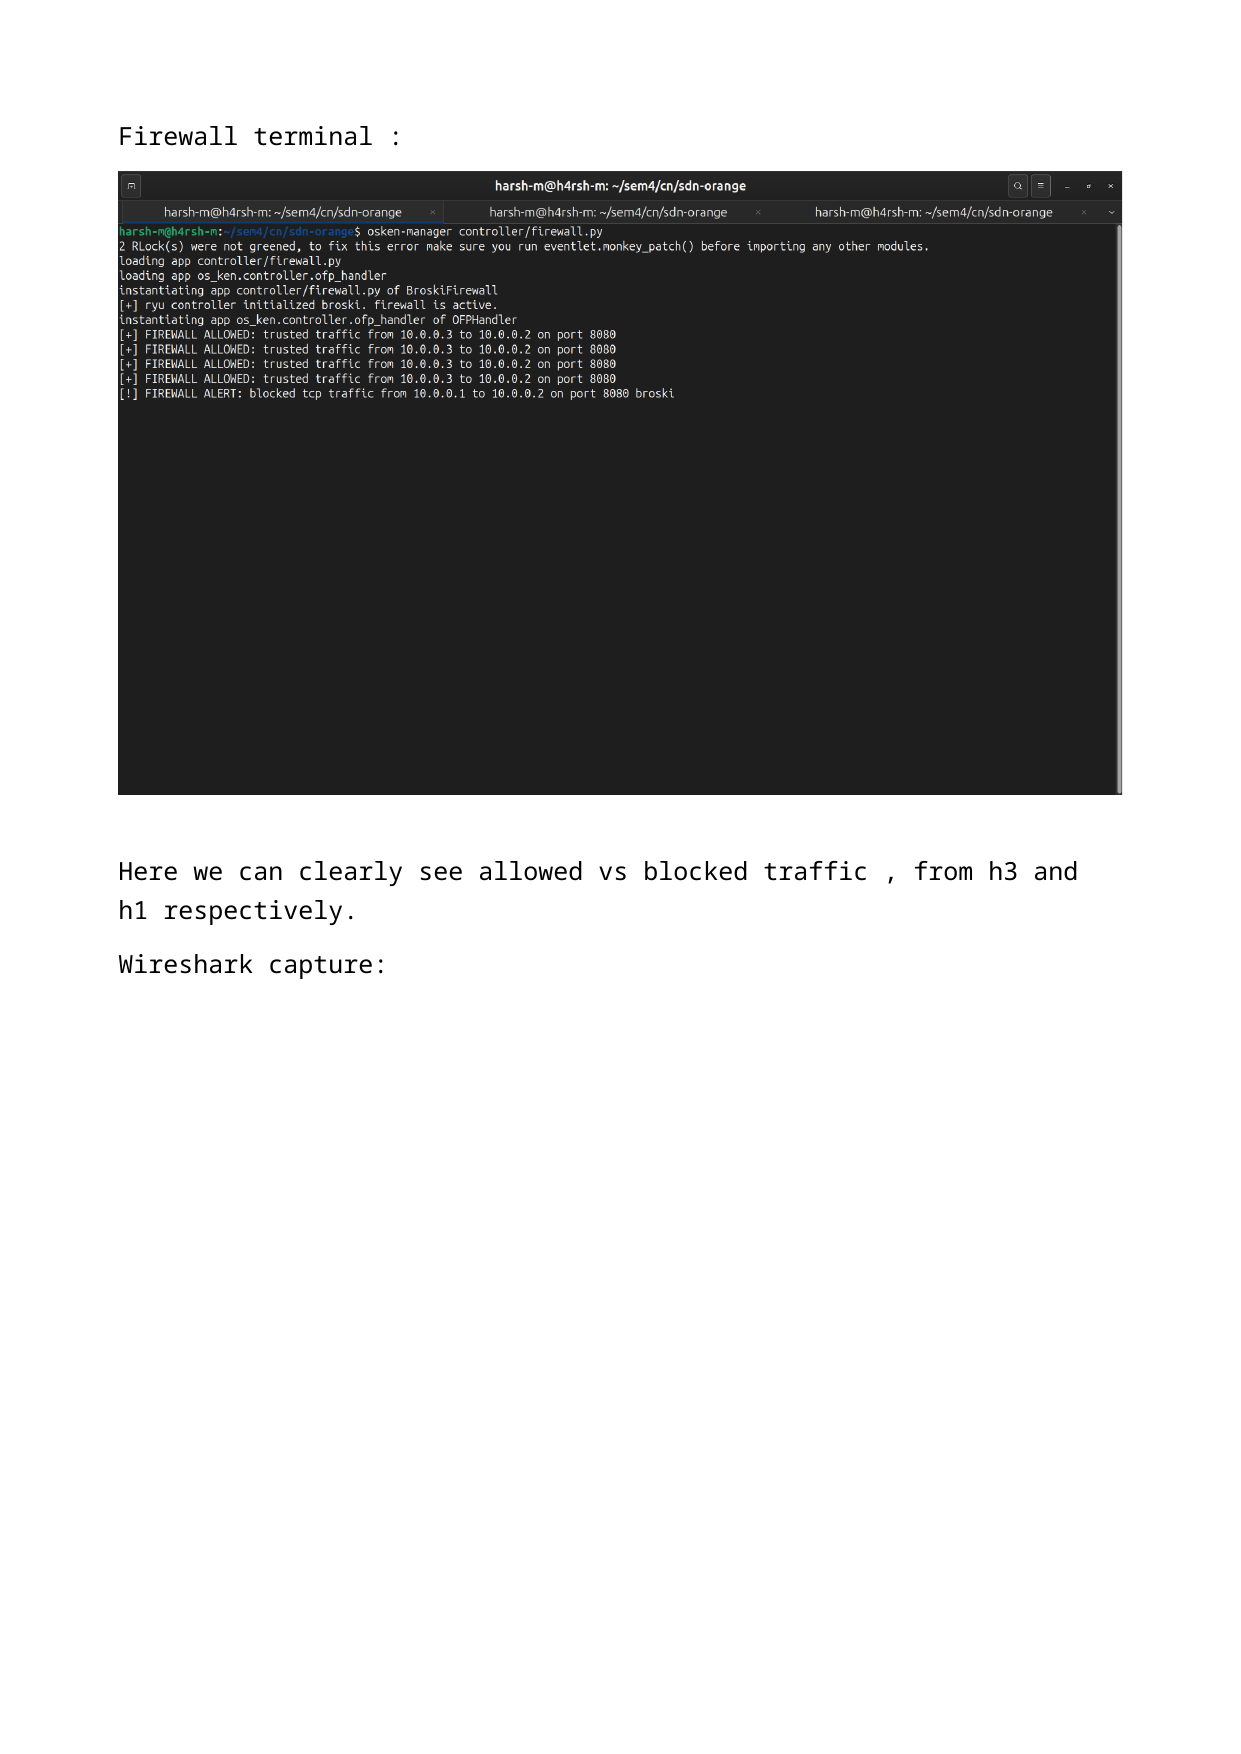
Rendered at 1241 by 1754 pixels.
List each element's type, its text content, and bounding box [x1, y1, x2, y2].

text Here we can clearly see allowed vs blocked traffic , from h3 and h1 respectively. [118, 853, 1122, 927]
text Wireshark capture: [118, 946, 1122, 981]
text Firewall terminal : [118, 118, 1122, 152]
picture [118, 171, 1123, 795]
